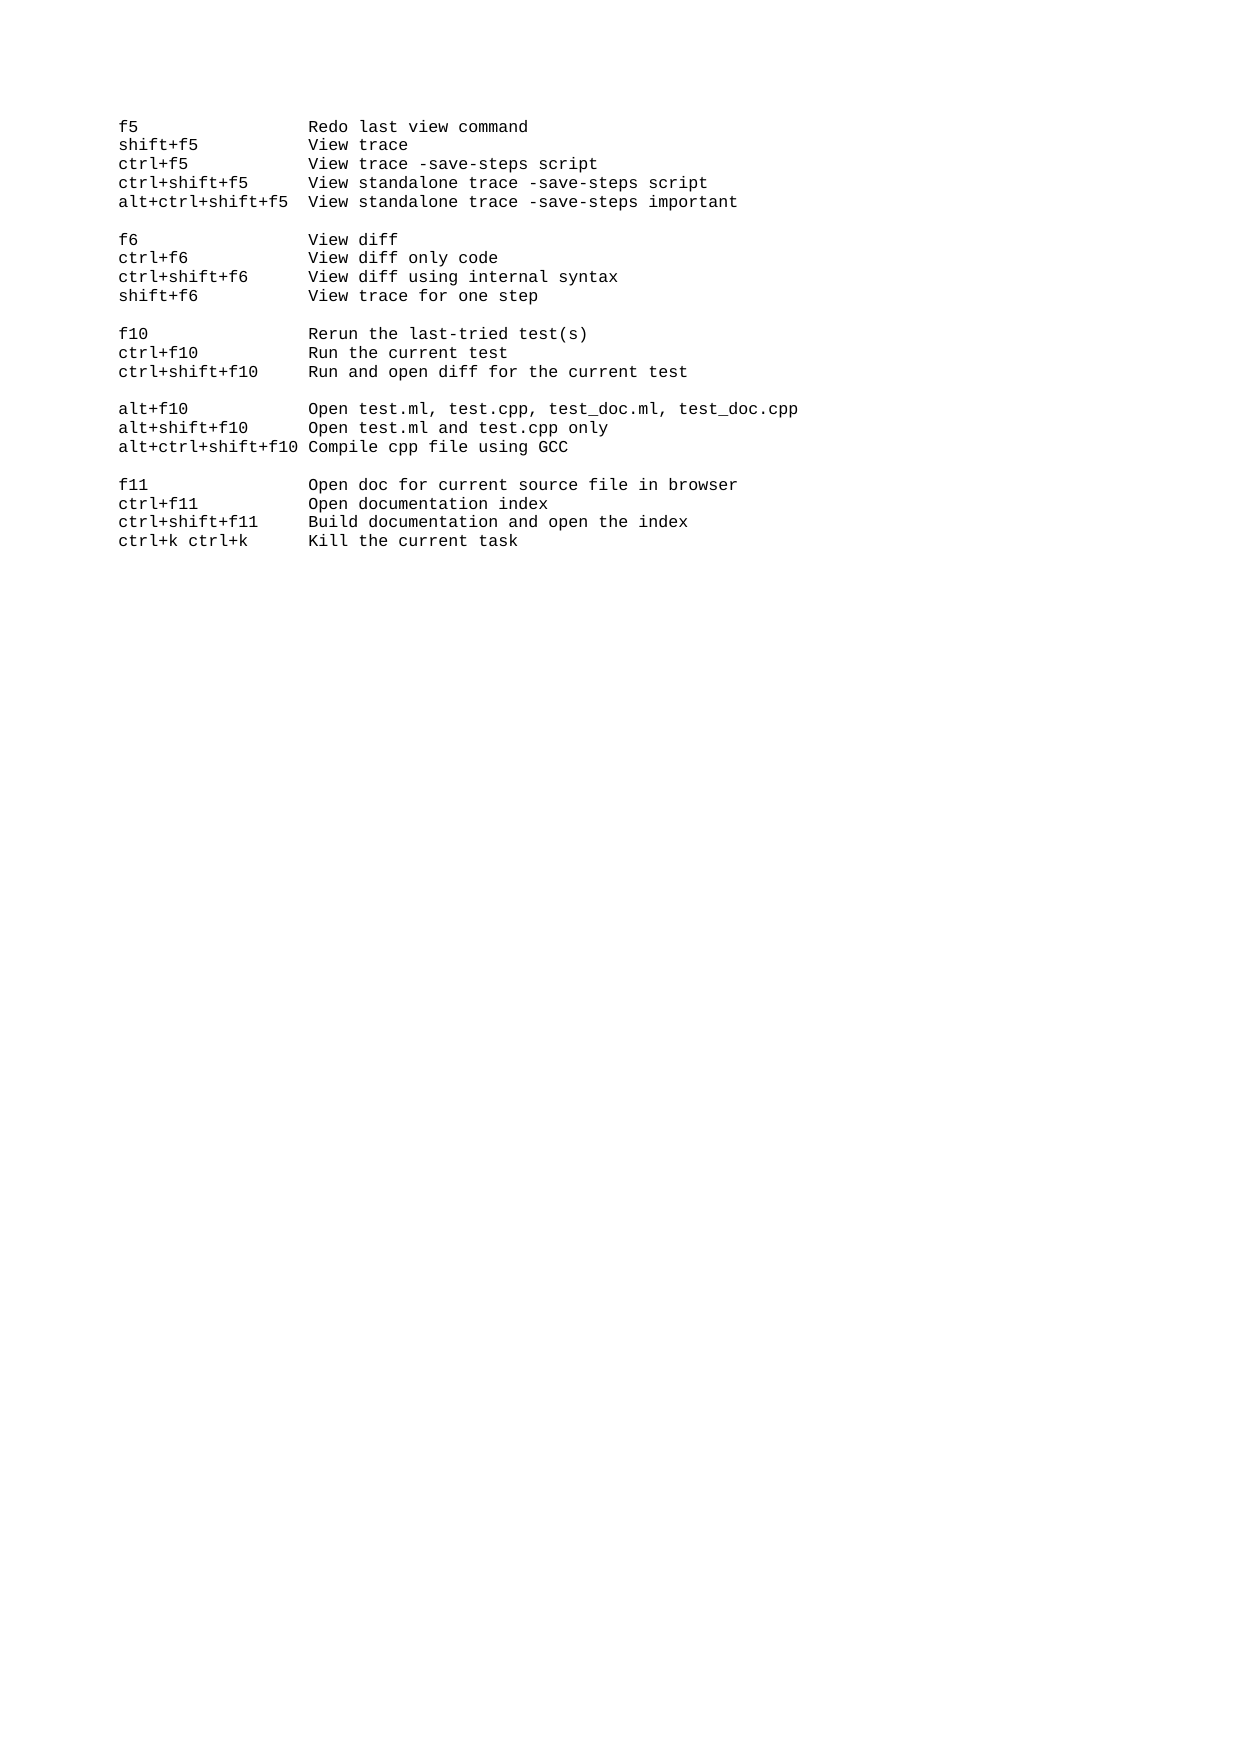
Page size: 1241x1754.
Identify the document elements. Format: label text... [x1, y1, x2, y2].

text ctrl+f10 Run the current test [118, 344, 1122, 363]
text ctrl+shift+f5 View standalone trace -save-steps script [118, 175, 1122, 193]
text ctrl+f5 View trace -save-steps script [118, 156, 1122, 175]
text ctrl+shift+f10 Run and open diff for the current test [118, 363, 1122, 382]
text f11 Open doc for current source file in browser [118, 476, 1122, 495]
text ctrl+k ctrl+k Kill the current task [118, 533, 1122, 552]
text f10 Rerun the last-tried test(s) [118, 326, 1122, 344]
text ctrl+shift+f11 Build documentation and open the index [118, 514, 1122, 533]
text alt+ctrl+shift+f10 Compile cpp file using GCC [118, 439, 1122, 457]
text ctrl+f6 View diff only code [118, 250, 1122, 269]
text f5 Redo last view command [118, 118, 1122, 137]
text shift+f5 View trace [118, 137, 1122, 156]
text alt+f10 Open test.ml, test.cpp, test_doc.ml, test_doc.cpp [118, 401, 1122, 420]
text alt+shift+f10 Open test.ml and test.cpp only [118, 420, 1122, 439]
text ctrl+f11 Open documentation index [118, 495, 1122, 514]
text alt+ctrl+shift+f5 View standalone trace -save-steps important [118, 193, 1122, 212]
text f6 View diff [118, 231, 1122, 250]
text shift+f6 View trace for one step [118, 288, 1122, 307]
text ctrl+shift+f6 View diff using internal syntax [118, 269, 1122, 288]
